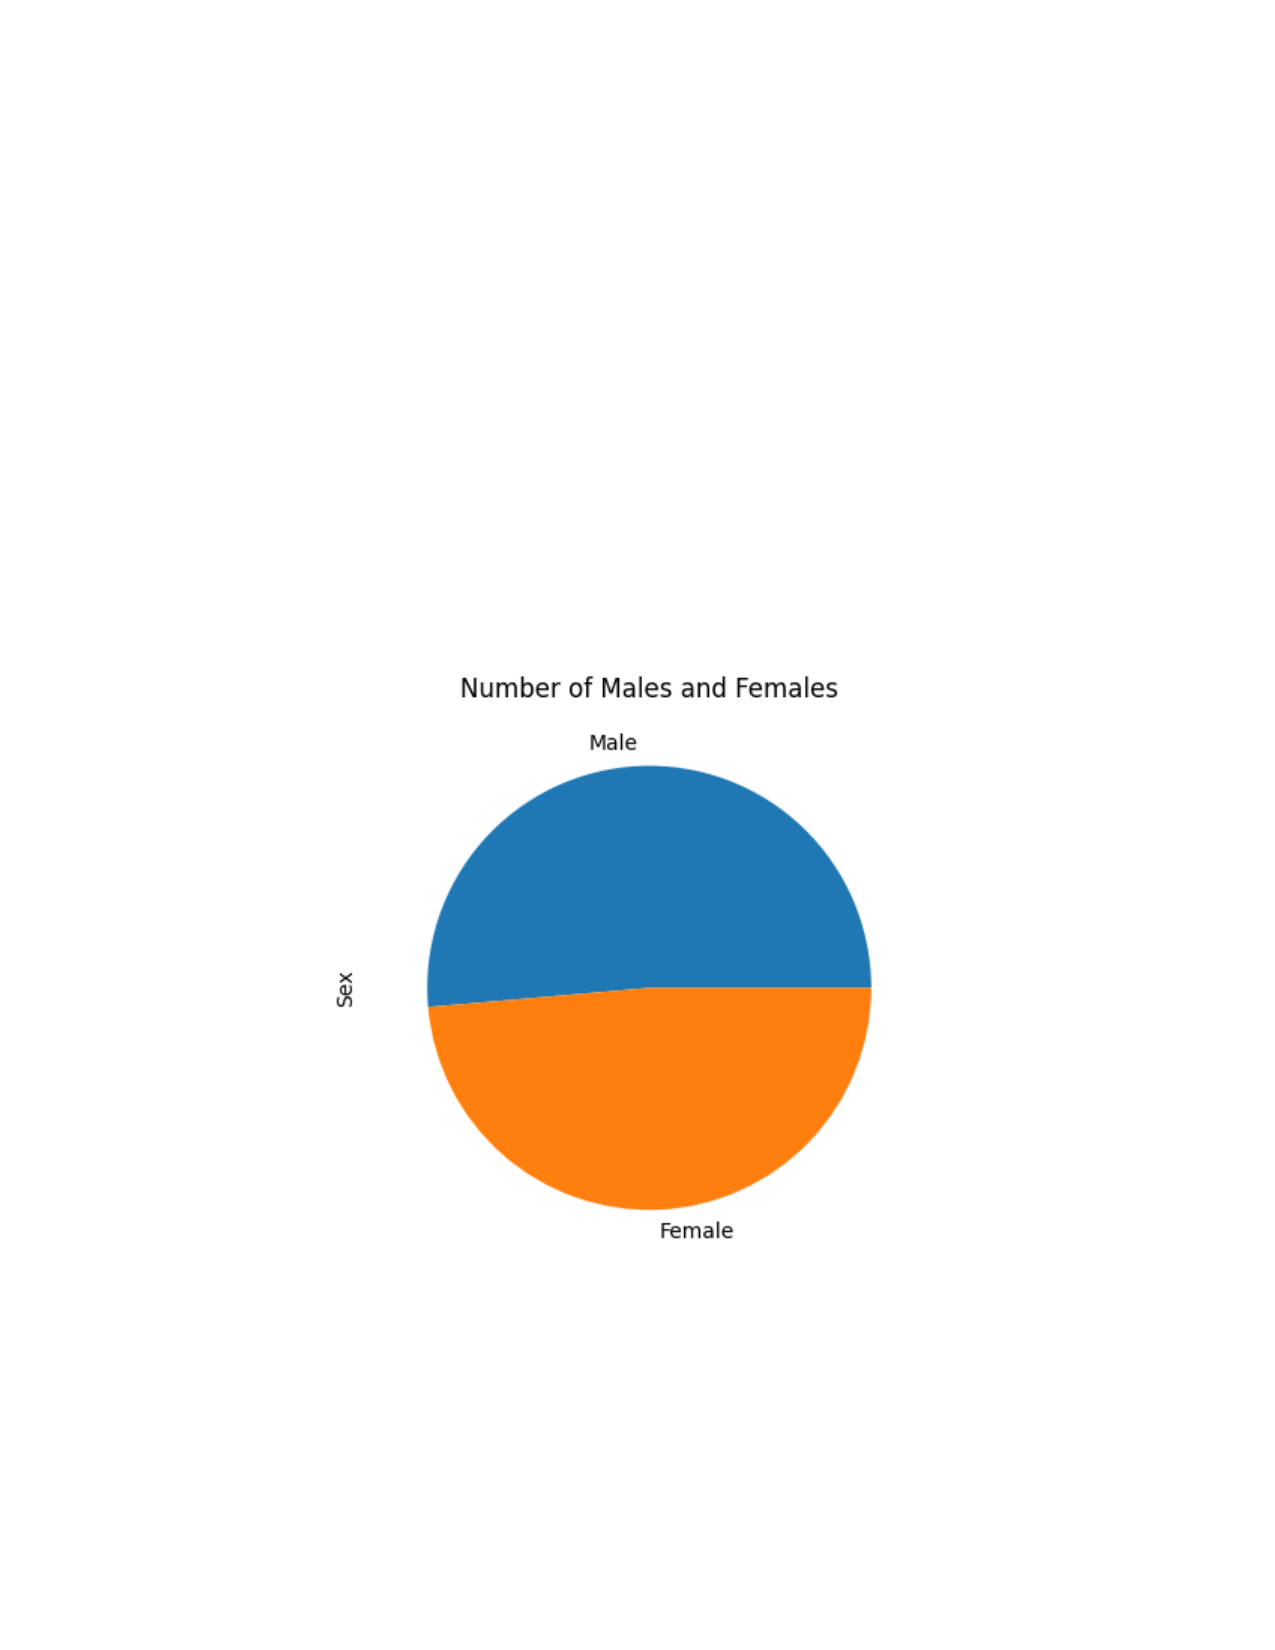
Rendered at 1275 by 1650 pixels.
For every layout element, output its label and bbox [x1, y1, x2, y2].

picture [157, 624, 1118, 1345]
